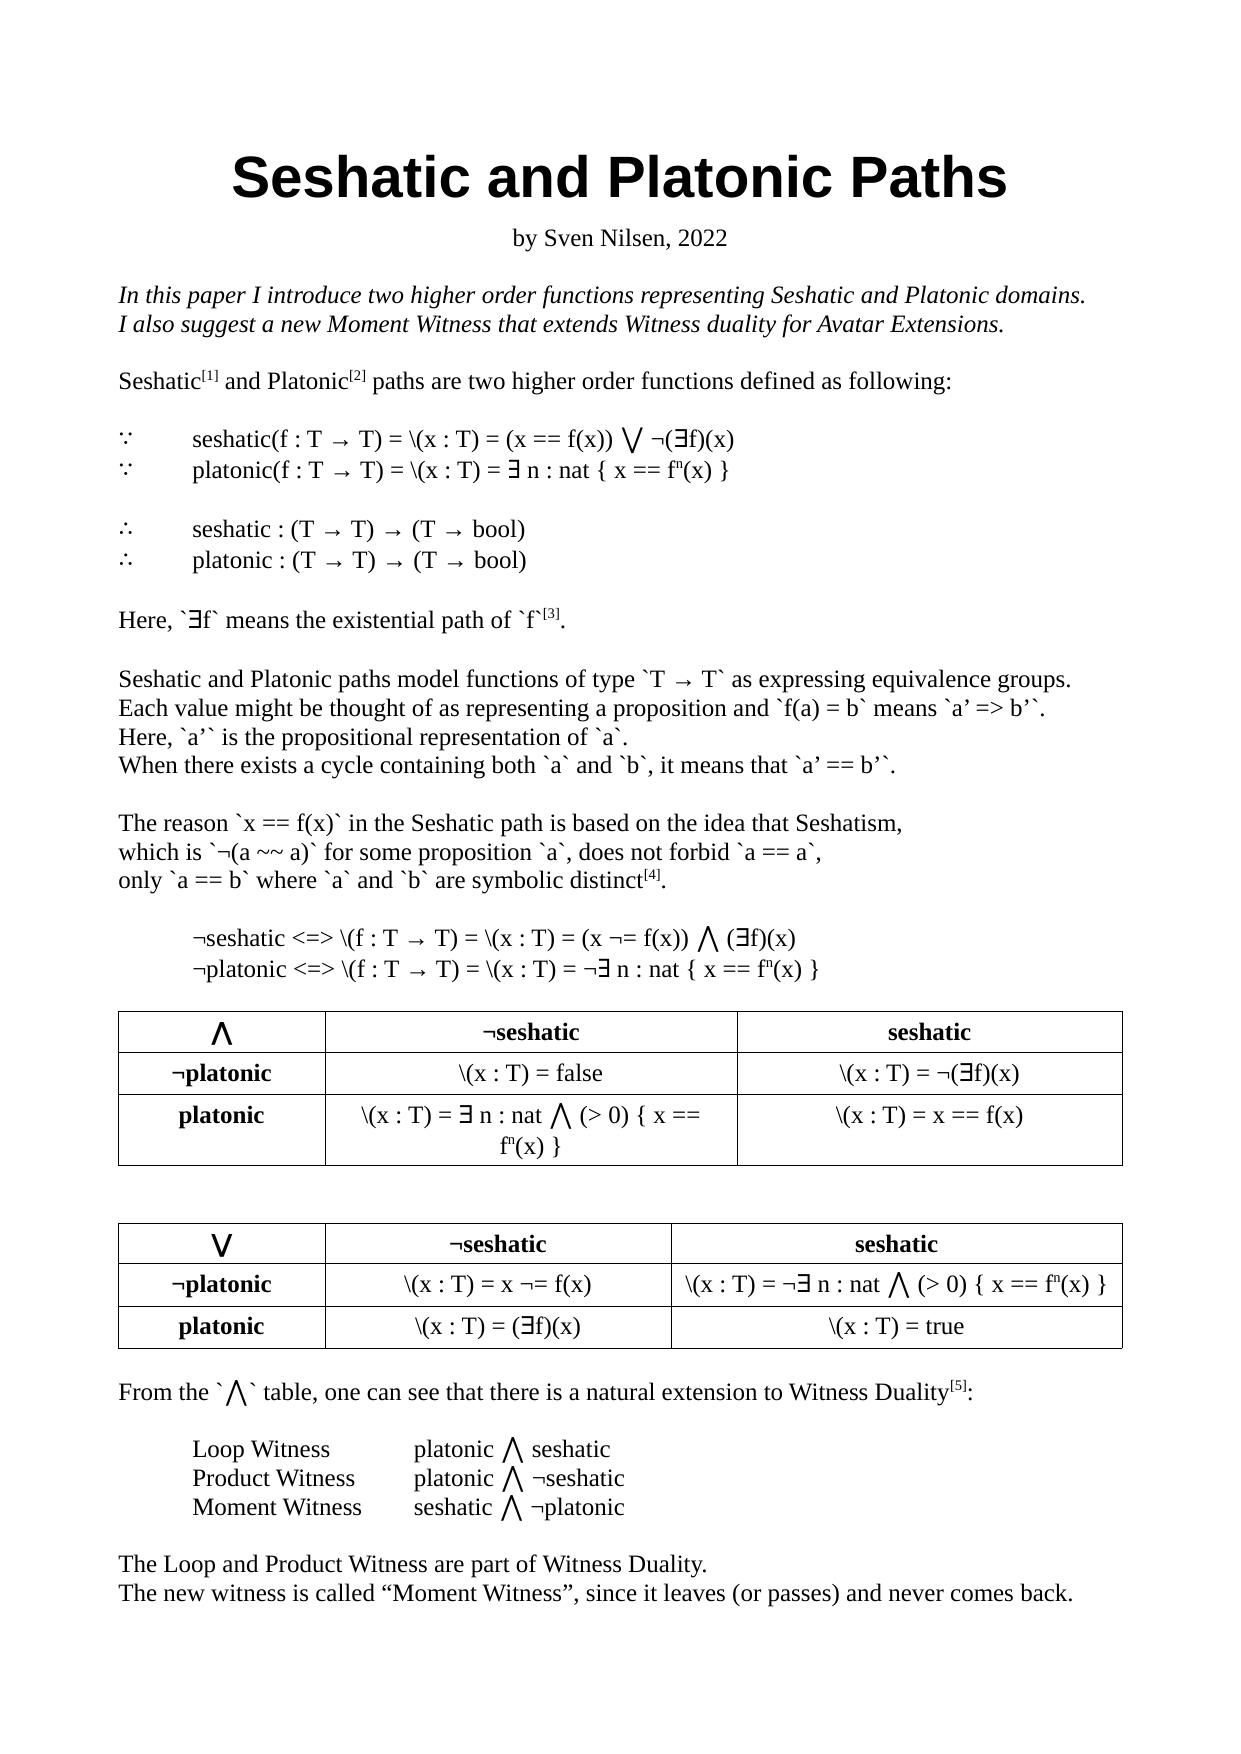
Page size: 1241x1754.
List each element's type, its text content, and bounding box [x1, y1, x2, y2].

table_cell platonic [119, 1307, 325, 1348]
text Moment Witness seshatic ⋀ ¬platonic [118, 1492, 1122, 1521]
table_header ¬seshatic [326, 1012, 737, 1052]
table_cell platonic [119, 1095, 325, 1165]
text which is `¬(a ~~ a)` for some proposition `a`, does not forbid `a == a`, [118, 837, 1122, 866]
table_cell ¬platonic [119, 1264, 325, 1306]
text Each value might be thought of as representing a proposition and `f(a) = b` means `a’ => b’`. [118, 693, 1122, 722]
text The Loop and Product Witness are part of Witness Duality. The new witness is called “Moment Witness”, since it leaves (or passes) and never comes back. [118, 1549, 1122, 1607]
text Product Witness platonic ⋀ ¬seshatic [118, 1463, 1122, 1492]
table_cell \(x : T) = ¬(∃f)(x) [738, 1053, 1122, 1094]
text by Sven Nilsen, 2022 [118, 223, 1122, 251]
table_cell \(x : T) = ∃ n : nat ⋀ (> 0) { x == fn(x) } [326, 1095, 737, 1165]
text ∴ platonic : (T → T) → (T → bool) [118, 545, 1122, 576]
text ¬platonic <=> \(f : T → T) = \(x : T) = ¬∃ n : nat { x == fn(x) } [118, 954, 1122, 983]
table_cell \(x : T) = x == f(x) [738, 1095, 1122, 1165]
text The reason `x == f(x)` in the Seshatic path is based on the idea that Seshatism, [118, 808, 1122, 837]
table_cell \(x : T) = ¬∃ n : nat ⋀ (> 0) { x == fn(x) } [672, 1264, 1122, 1306]
table_header ¬seshatic [326, 1224, 671, 1263]
table_cell ¬platonic [119, 1053, 325, 1094]
table_header seshatic [672, 1224, 1122, 1263]
table_header ⋀ [119, 1012, 325, 1052]
text ¬seshatic <=> \(f : T → T) = \(x : T) = (x ¬= f(x)) ⋀ (∃f)(x) [118, 923, 1122, 954]
text Seshatic and Platonic paths model functions of type `T → T` as expressing equivalence groups. [118, 664, 1122, 693]
table_header ⋁ [119, 1224, 325, 1263]
table_header seshatic [738, 1012, 1122, 1052]
text From the `⋀` table, one can see that there is a natural extension to Witness Duality[5]: [118, 1377, 1122, 1406]
table_cell \(x : T) = true [672, 1307, 1122, 1348]
text When there exists a cycle containing both `a` and `b`, it means that `a’ == b’`. [118, 751, 1122, 779]
text In this paper I introduce two higher order functions representing Seshatic and Platonic domains. [118, 280, 1122, 309]
text Loop Witness platonic ⋀ seshatic [118, 1434, 1122, 1463]
text Here, `∃f` means the existential path of `f`[3]. [118, 605, 1122, 636]
table_cell \(x : T) = (∃f)(x) [326, 1307, 671, 1348]
text I also suggest a new Moment Witness that extends Witness duality for Avatar Extensions. [118, 309, 1122, 338]
title Seshatic and Platonic Paths [118, 143, 1122, 210]
table_cell \(x : T) = false [326, 1053, 737, 1094]
text ∵ platonic(f : T → T) = \(x : T) = ∃ n : nat { x == fn(x) } [118, 455, 1122, 486]
text only `a == b` where `a` and `b` are symbolic distinct[4]. [118, 866, 1122, 894]
text Here, `a’` is the propositional representation of `a`. [118, 722, 1122, 751]
table_cell \(x : T) = x ¬= f(x) [326, 1264, 671, 1306]
text ∴ seshatic : (T → T) → (T → bool) [118, 514, 1122, 545]
text Seshatic[1] and Platonic[2] paths are two higher order functions defined as following: [118, 366, 1122, 395]
text ∵ seshatic(f : T → T) = \(x : T) = (x == f(x)) ⋁ ¬(∃f)(x) [118, 424, 1122, 455]
